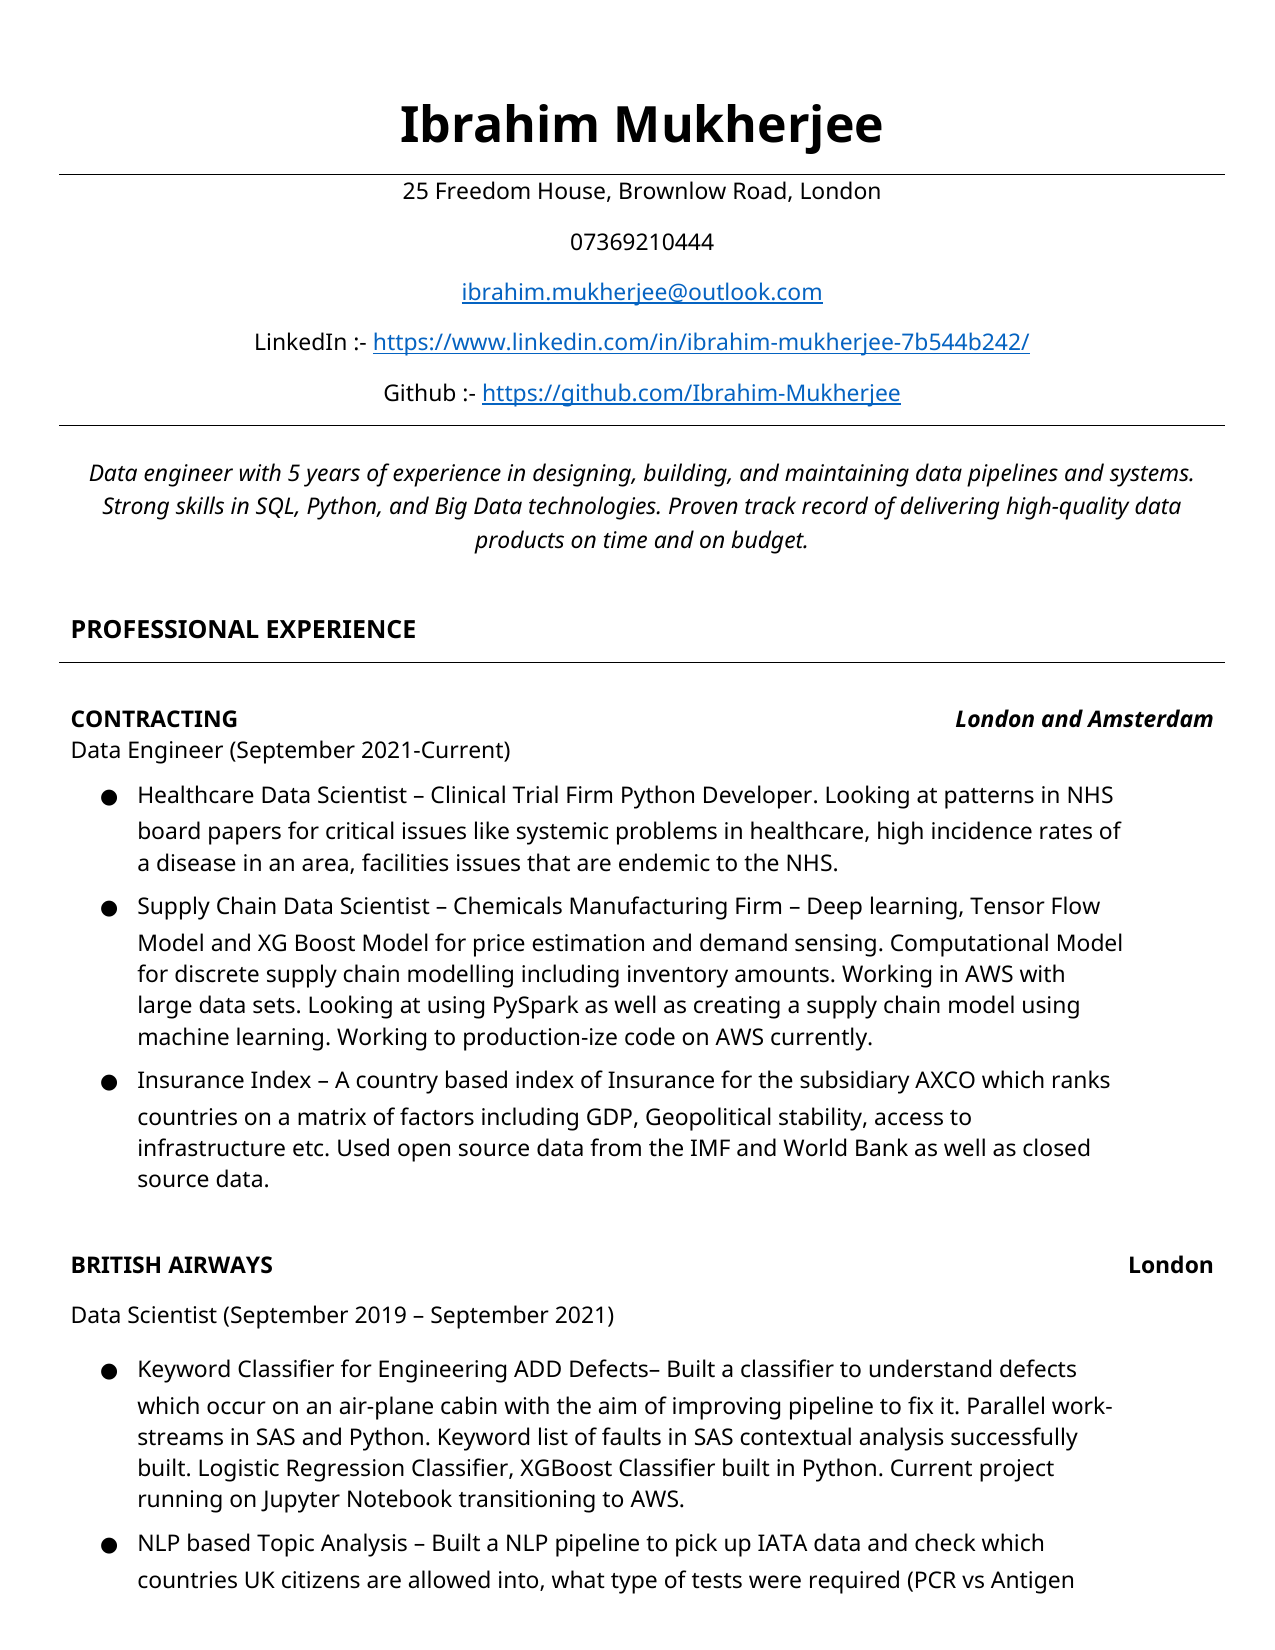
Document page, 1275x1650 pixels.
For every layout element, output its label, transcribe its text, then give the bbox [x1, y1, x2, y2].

table_cell BRITISH AIRWAYS Data Scientist (September 2019 – September 2021) [59, 1249, 941, 1347]
table_cell Keyword Classifier for Engineering ADD Defects– Built a classifier to understand defects which occur on an air-plane cabin with the aim of improving pipeline to fix it. Parallel work-streams in SAS and Python. Keyword list of faults in SAS contextual analysis successfully built. Logistic Regression Classifier, XGBoost Classifier built in Python. Current project running on Jupyter Notebook transitioning to AWS. NLP based Topic Analysis – Built a NLP pipeline to pick up IATA data and check which countries UK citizens are allowed into, what type of tests were required (PCR vs Antigen [59, 1347, 1225, 1595]
table_cell [59, 426, 1225, 457]
table_cell PROFESSIONAL EXPERIENCE [59, 611, 1225, 662]
table_cell 25 Freedom House, Brownlow Road, London 07369210444 ibrahim.mukherjee@outlook.com LinkedIn :- https://www.linkedin.com/in/ibrahim-mukherjee-7b544b242/ Github :- https://github.com/Ibrahim-Mukherjee [59, 175, 1225, 425]
table_cell [59, 1201, 1225, 1248]
table_cell Data engineer with 5 years of experience in designing, building, and maintaining data pipelines and systems. Strong skills in SQL, Python, and Big Data technologies. Proven track record of delivering high-quality data products on time and on budget. [59, 457, 1225, 572]
table_cell [59, 663, 1225, 702]
table_cell London and Amsterdam [930, 703, 1225, 772]
table_cell Healthcare Data Scientist – Clinical Trial Firm Python Developer. Looking at patterns in NHS board papers for critical issues like systemic problems in healthcare, high incidence rates of a disease in an area, facilities issues that are endemic to the NHS. Supply Chain Data Scientist – Chemicals Manufacturing Firm – Deep learning, Tensor Flow Model and XG Boost Model for price estimation and demand sensing. Computational Model for discrete supply chain modelling including inventory amounts. Working in AWS with large data sets. Looking at using PySpark as well as creating a supply chain model using machine learning. Working to production-ize code on AWS currently. Insurance Index – A country based index of Insurance for the subsidiary AXCO which ranks countries on a matrix of factors including GDP, Geopolitical stability, access to infrastructure etc. Used open source data from the IMF and World Bank as well as closed source data. [59, 773, 1225, 1201]
table_cell London [941, 1249, 1225, 1347]
table_cell [59, 572, 1225, 611]
table_cell CONTRACTING Data Engineer (September 2021-Current) [59, 703, 930, 772]
table_header Ibrahim Mukherjee [59, 89, 1225, 174]
